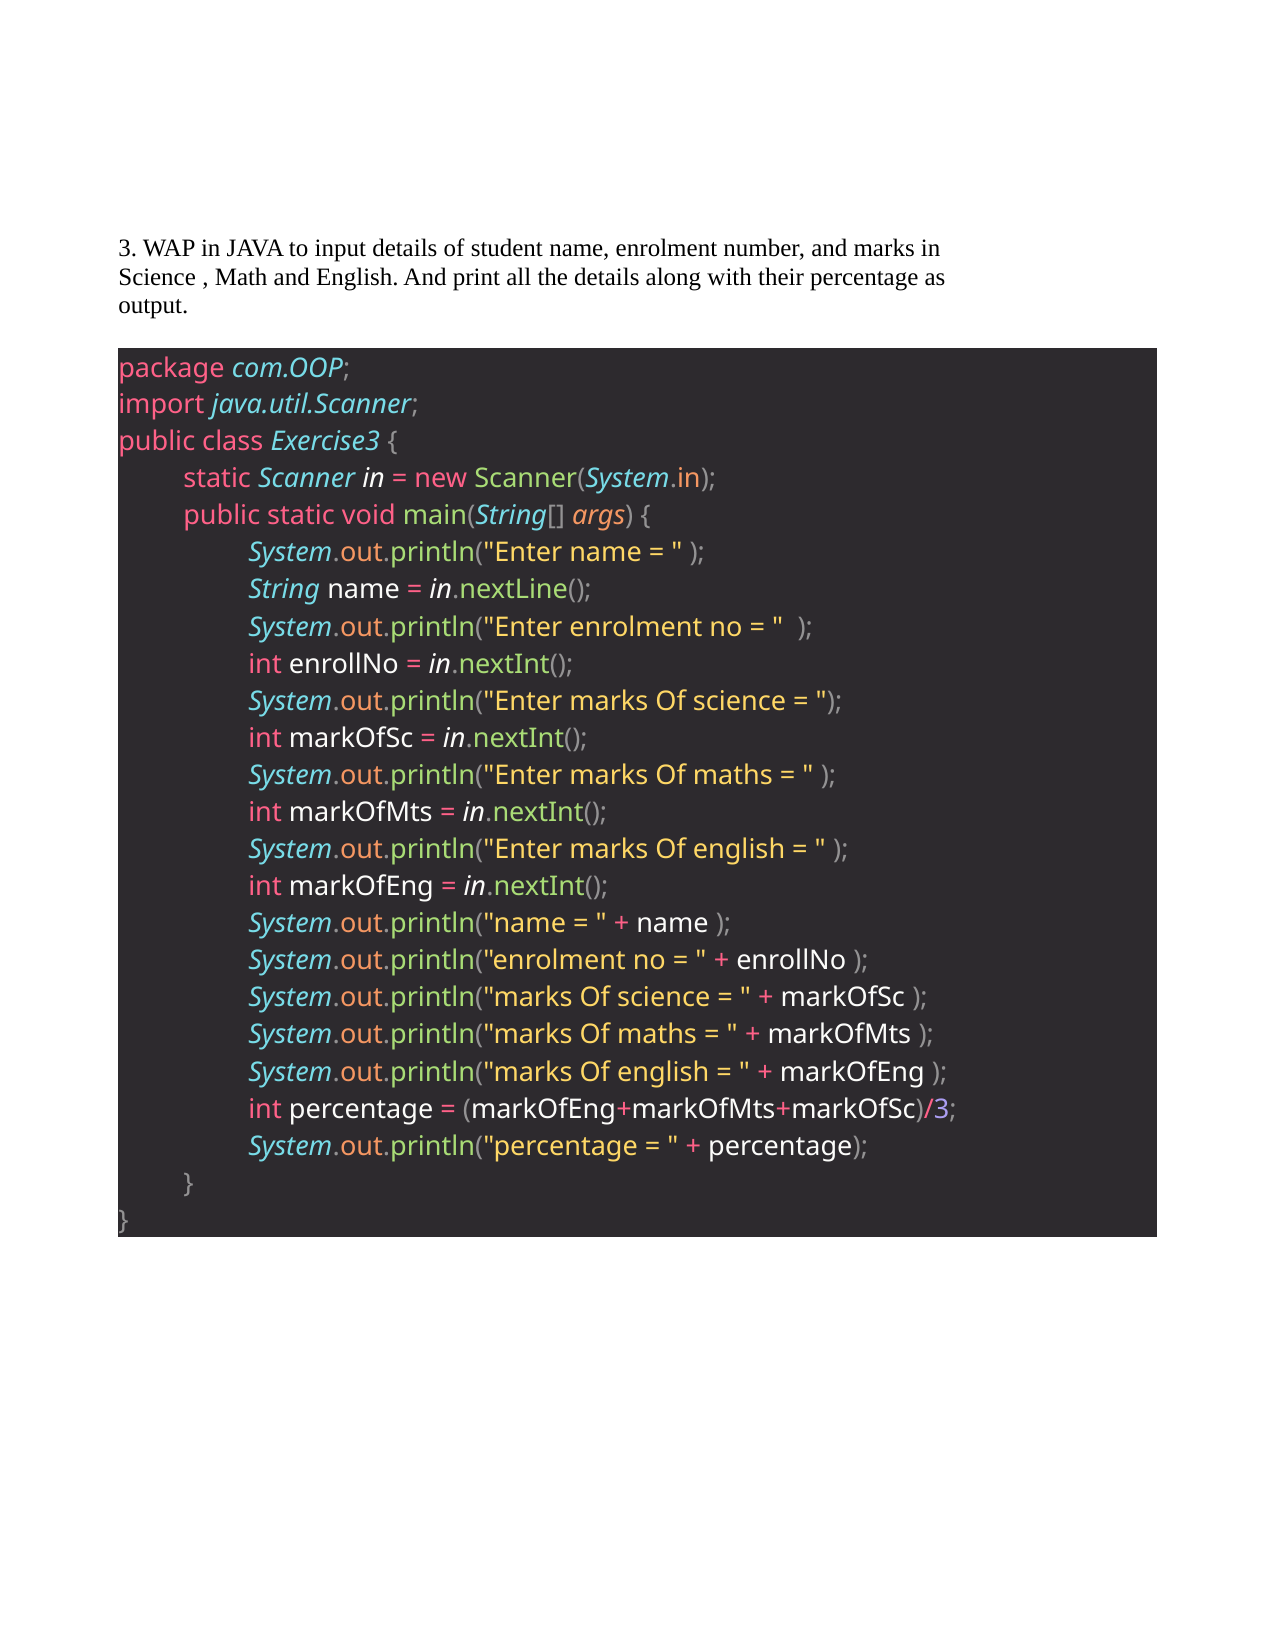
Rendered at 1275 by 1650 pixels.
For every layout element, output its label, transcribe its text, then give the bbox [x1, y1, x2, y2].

text int enrollNo = in.nextInt(); [118, 644, 1157, 681]
text System.out.println("Enter marks Of science = "); [118, 681, 1157, 718]
text public static void main(String[] args) { [118, 496, 1157, 533]
text 3. WAP in JAVA to input details of student name, enrolment number, and marks in [118, 233, 1157, 262]
text int markOfEng = in.nextInt(); [118, 867, 1157, 904]
text package com.OOP; [118, 348, 1157, 385]
text public class Exercise3 { [118, 422, 1157, 459]
text System.out.println("percentage = " + percentage); [118, 1126, 1157, 1163]
text String name = in.nextLine(); [118, 570, 1157, 607]
text output. [118, 291, 1157, 319]
text Science , Math and English. And print all the details along with their percentage as [118, 262, 1157, 291]
text System.out.println("Enter marks Of maths = " ); [118, 755, 1157, 792]
text int markOfMts = in.nextInt(); [118, 792, 1157, 829]
text static Scanner in = new Scanner(System.in); [118, 459, 1157, 496]
text int markOfSc = in.nextInt(); [118, 718, 1157, 755]
text import java.util.Scanner; [118, 385, 1157, 422]
text System.out.println("Enter name = " ); [118, 533, 1157, 570]
text System.out.println("marks Of maths = " + markOfMts ); [118, 1015, 1157, 1052]
text System.out.println("name = " + name ); [118, 904, 1157, 941]
text } [118, 1163, 1157, 1200]
text System.out.println("Enter enrolment no = " ); [118, 607, 1157, 644]
text System.out.println("Enter marks Of english = " ); [118, 829, 1157, 867]
text int percentage = (markOfEng+markOfMts+markOfSc)/3; [118, 1089, 1157, 1126]
text } [118, 1200, 1157, 1237]
text System.out.println("marks Of science = " + markOfSc ); [118, 978, 1157, 1015]
text System.out.println("enrolment no = " + enrollNo ); [118, 941, 1157, 978]
text System.out.println("marks Of english = " + markOfEng ); [118, 1052, 1157, 1089]
